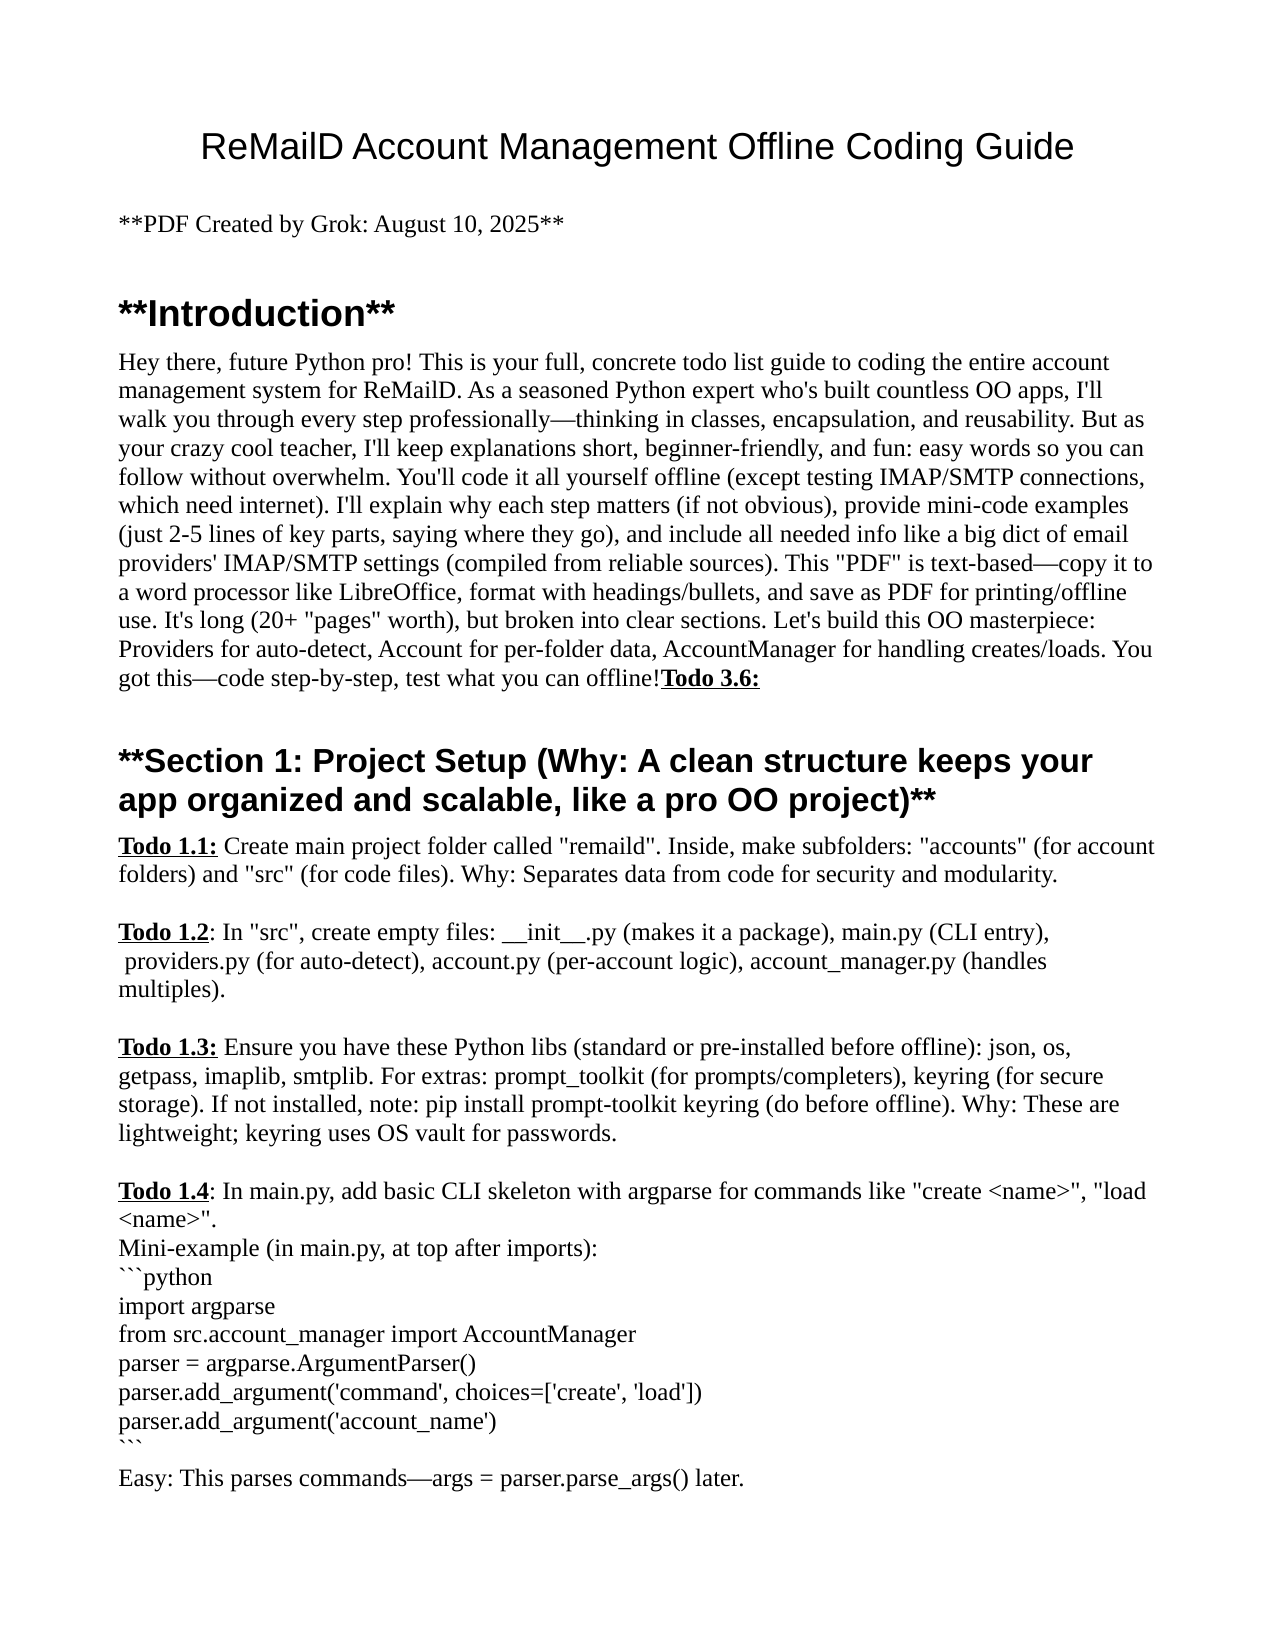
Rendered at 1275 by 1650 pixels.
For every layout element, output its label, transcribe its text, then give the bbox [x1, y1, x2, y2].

text Hey there, future Python pro! This is your full, concrete todo list guide to coding the entire account management system for ReMailD. As a seasoned Python expert who's built countless OO apps, I'll walk you through every step professionally—thinking in classes, encapsulation, and reusability. But as your crazy cool teacher, I'll keep explanations short, beginner-friendly, and fun: easy words so you can follow without overwhelm. You'll code it all yourself offline (except testing IMAP/SMTP connections, which need internet). I'll explain why each step matters (if not obvious), provide mini-code examples (just 2-5 lines of key parts, saying where they go), and include all needed info like a big dict of email providers' IMAP/SMTP settings (compiled from reliable sources). This "PDF" is text-based—copy it to a word processor like LibreOffice, format with headings/bullets, and save as PDF for printing/offline use. It's long (20+ "pages" worth), but broken into clear sections. Let's build this OO masterpiece: Providers for auto-detect, Account for per-folder data, AccountManager for handling creates/loads. You got this—code step-by-step, test what you can offline!Todo 3.6: [118, 347, 1157, 692]
subtitle ReMailD Account Management Offline Coding Guide [118, 124, 1157, 167]
text import argparse [118, 1291, 1157, 1319]
subtitle **Section 1: Project Setup (Why: A clean structure keeps your app organized and scalable, like a pro OO project)** [118, 741, 1157, 818]
text providers.py (for auto-detect), account.py (per-account logic), account_manager.py (handles multiples). [118, 946, 1157, 1003]
text parser.add_argument('account_name') [118, 1406, 1157, 1434]
text Todo 1.2: In "src", create empty files: __init__.py (makes it a package), main.py (CLI entry), [118, 917, 1157, 946]
text parser = argparse.ArgumentParser() [118, 1348, 1157, 1377]
text ```python [118, 1262, 1157, 1291]
text Todo 1.1: Create main project folder called "remaild". Inside, make subfolders: "accounts" (for account folders) and "src" (for code files). Why: Separates data from code for security and modularity. [118, 831, 1157, 888]
subtitle **Introduction** [118, 291, 1157, 334]
text ``` [118, 1434, 1157, 1463]
text parser.add_argument('command', choices=['create', 'load']) [118, 1377, 1157, 1406]
text Easy: This parses commands—args = parser.parse_args() later. [118, 1463, 1157, 1492]
text Todo 1.4: In main.py, add basic CLI skeleton with argparse for commands like "create <name>", "load <name>". [118, 1176, 1157, 1233]
text Mini-example (in main.py, at top after imports): [118, 1233, 1157, 1262]
text from src.account_manager import AccountManager [118, 1319, 1157, 1348]
text **PDF Created by Grok: August 10, 2025** [118, 209, 1157, 237]
text Todo 1.3: Ensure you have these Python libs (standard or pre-installed before offline): json, os, getpass, imaplib, smtplib. For extras: prompt_toolkit (for prompts/completers), keyring (for secure storage). If not installed, note: pip install prompt-toolkit keyring (do before offline). Why: These are lightweight; keyring uses OS vault for passwords. [118, 1032, 1157, 1147]
